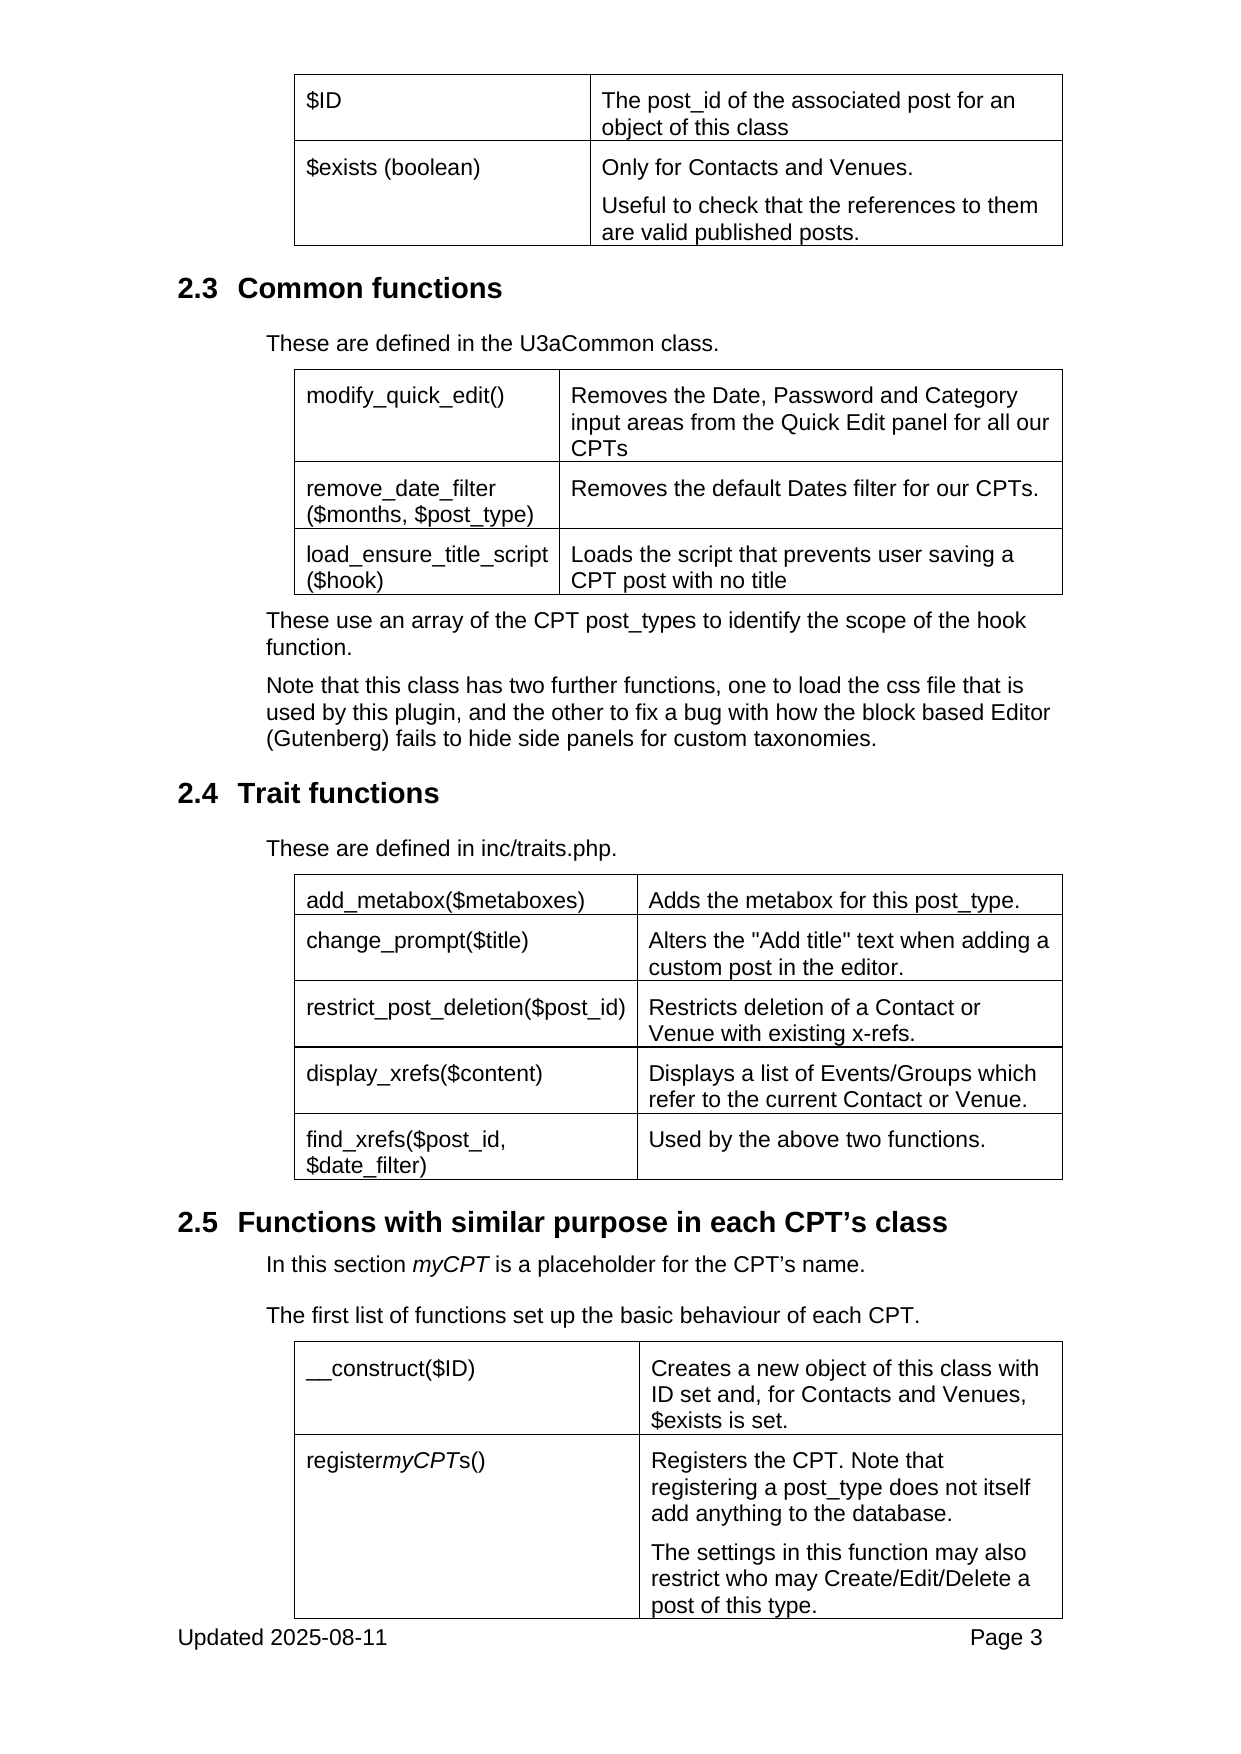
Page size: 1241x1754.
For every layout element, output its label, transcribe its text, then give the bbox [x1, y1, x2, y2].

table_cell Only for Contacts and Venues. Useful to check that the references to them are valid published posts. [591, 141, 1062, 245]
table_header Creates a new object of this class with ID set and, for Contacts and Venues, $exists is set. [640, 1342, 1062, 1434]
table_cell remove_date_filter ($months, $post_type) [295, 462, 559, 527]
table_header add_metabox($metaboxes) [295, 875, 637, 914]
text These use an array of the CPT post_types to identify the scope of the hook function. [266, 607, 1063, 660]
table_cell Registers the CPT. Note that registering a post_type does not itself add anything to the database. The settings in this function may also restrict who may Create/Edit/Delete a post of this type. [640, 1435, 1062, 1618]
table_header Adds the metabox for this post_type. [638, 875, 1062, 914]
table_cell load_ensure_title_script ($hook) [295, 529, 559, 594]
table_cell registermyCPTs() [295, 1435, 639, 1618]
subtitle Common functions [177, 271, 1063, 305]
text Note that this class has two further functions, one to load the css file that is used by this plugin, and the other to fix a bug with how the block based Editor (Gutenberg) fails to hide side panels for custom taxonomies. [266, 672, 1063, 752]
table_header $ID [295, 75, 590, 140]
table_cell Alters the "Add title" text when adding a custom post in the editor. [638, 915, 1062, 980]
table_header modify_quick_edit() [295, 370, 559, 461]
table_header __construct($ID) [295, 1342, 639, 1434]
text In this section myCPT is a placeholder for the CPT’s name. [266, 1251, 1063, 1277]
table_cell display_xrefs($content) [295, 1048, 637, 1113]
table_cell change_prompt($title) [295, 915, 637, 980]
table_cell restrict_post_deletion($post_id) [295, 981, 637, 1046]
table_cell $exists (boolean) [295, 141, 590, 245]
table_cell Displays a list of Events/Groups which refer to the current Contact or Venue. [638, 1048, 1062, 1113]
text The first list of functions set up the basic behaviour of each CPT. [266, 1302, 1063, 1329]
text These are defined in the U3aCommon class. [266, 330, 1063, 356]
table_cell Loads the script that prevents user saving a CPT post with no title [560, 529, 1062, 594]
table_header The post_id of the associated post for an object of this class [591, 75, 1062, 140]
table_cell Removes the default Dates filter for our CPTs. [560, 462, 1062, 527]
table_cell find_xrefs($post_id, $date_filter) [295, 1114, 637, 1179]
table_cell Used by the above two functions. [638, 1114, 1062, 1179]
subtitle Functions with similar purpose in each CPT’s class [177, 1205, 1063, 1238]
table_cell Restricts deletion of a Contact or Venue with existing x-refs. [638, 981, 1062, 1046]
text These are defined in inc/traits.php. [266, 835, 1063, 861]
table_header Removes the Date, Password and Category input areas from the Quick Edit panel for all our CPTs [560, 370, 1062, 461]
subtitle Trait functions [177, 777, 1063, 810]
